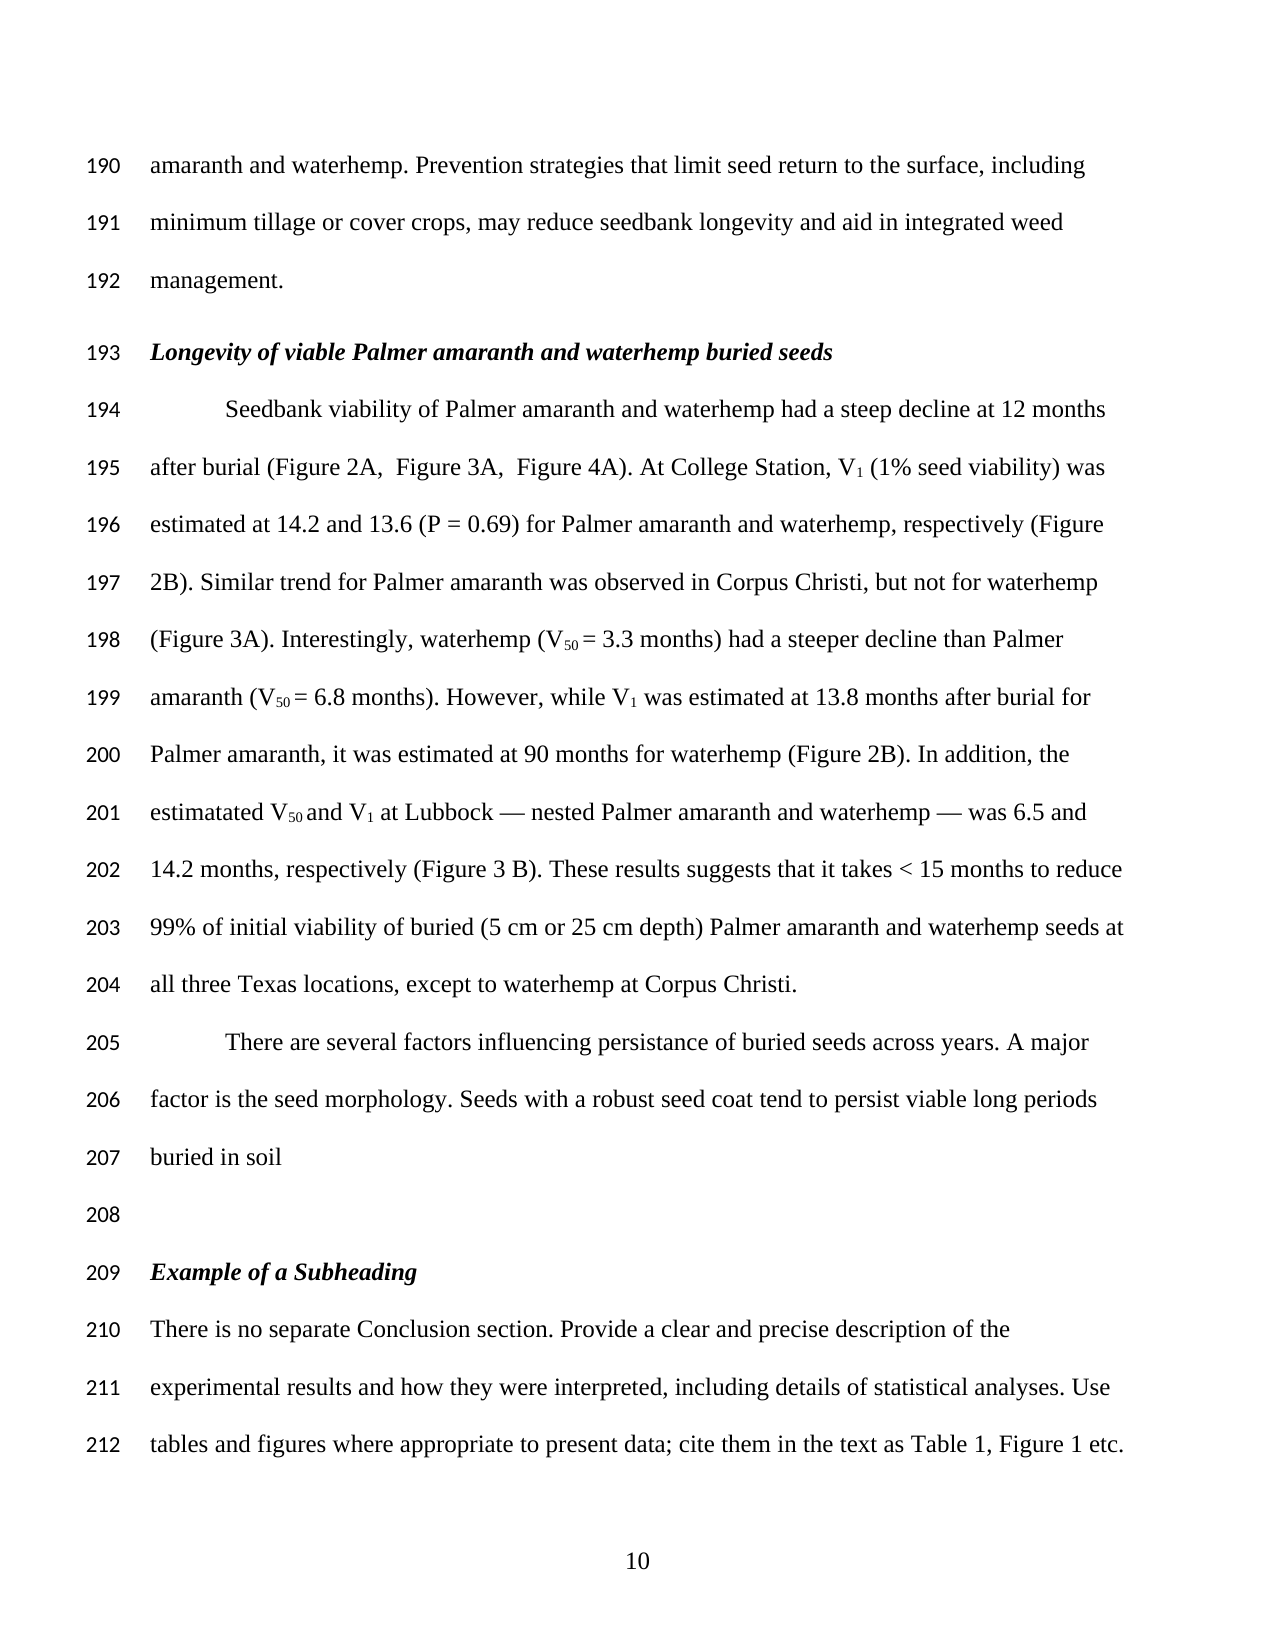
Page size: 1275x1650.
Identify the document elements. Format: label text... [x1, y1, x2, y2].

text amaranth and waterhemp. Prevention strategies that limit seed return to the surface, including minimum tillage or cover crops, may reduce seedbank longevity and aid in integrated weed management. [150, 150, 1125, 294]
text There is no separate Conclusion section. Provide a clear and precise description of the experimental results and how they were interpreted, including details of statistical analyses. Use tables and figures where appropriate to present data; cite them in the text as Table 1, Figure 1 etc. [150, 1314, 1125, 1458]
text Longevity of viable Palmer amaranth and waterhemp buried seeds [150, 337, 1125, 366]
text There are several factors influencing persistance of buried seeds across years. A major factor is the seed morphology. Seeds with a robust seed coat tend to persist viable long periods buried in soil [150, 1027, 1125, 1171]
text Example of a Subheading [150, 1257, 1125, 1286]
text Seedbank viability of Palmer amaranth and waterhemp had a steep decline at 12 months after burial (Figure 2A, Figure 3A, Figure 4A). At College Station, V1 (1% seed viability) was estimated at 14.2 and 13.6 (P = 0.69) for Palmer amaranth and waterhemp, respectively (Figure 2B). Similar trend for Palmer amaranth was observed in Corpus Christi, but not for waterhemp (Figure 3A). Interestingly, waterhemp (V50 = 3.3 months) had a steeper decline than Palmer amaranth (V50 = 6.8 months). However, while V1 was estimated at 13.8 months after burial for Palmer amaranth, it was estimated at 90 months for waterhemp (Figure 2B). In addition, the estimatated V50 and V1 at Lubbock — nested Palmer amaranth and waterhemp — was 6.5 and 14.2 months, respectively (Figure 3 B). These results suggests that it takes < 15 months to reduce 99% of initial viability of buried (5 cm or 25 cm depth) Palmer amaranth and waterhemp seeds at all three Texas locations, except to waterhemp at Corpus Christi. [150, 394, 1125, 998]
